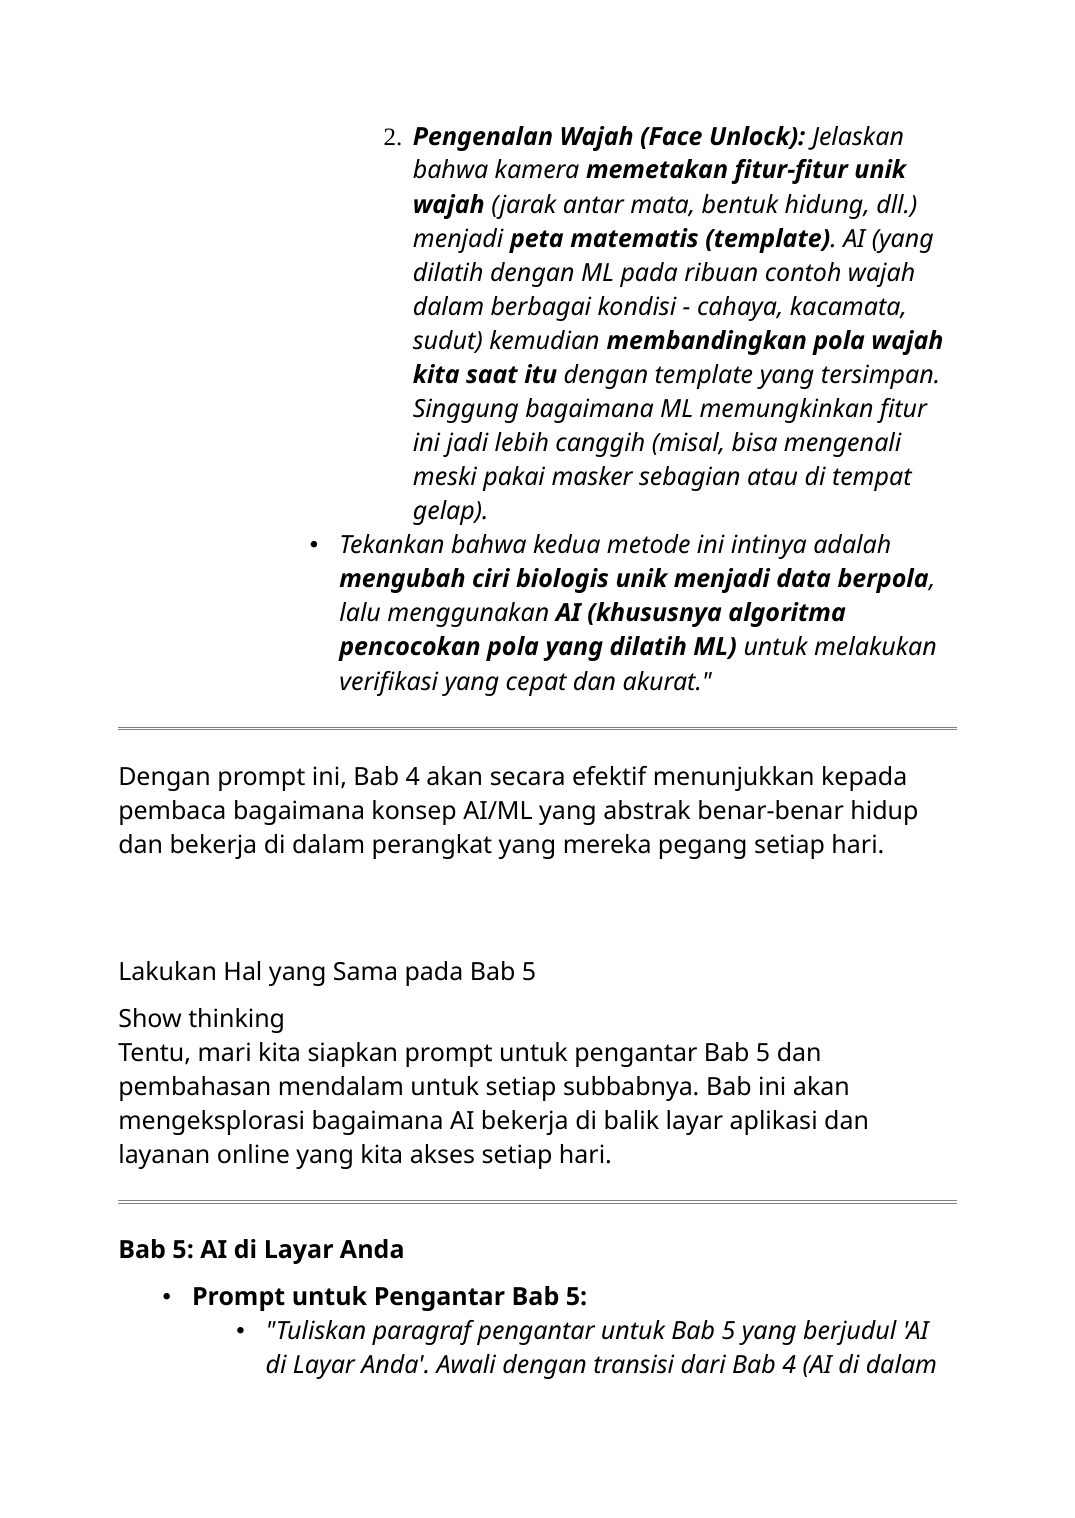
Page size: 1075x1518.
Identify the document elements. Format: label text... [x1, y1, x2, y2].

list Prompt untuk Pengantar Bab 5: [162, 1279, 957, 1313]
text Show thinking [118, 1000, 957, 1034]
text Bab 5: AI di Layar Anda [118, 1232, 957, 1266]
text Tentu, mari kita siapkan prompt untuk pengantar Bab 5 dan pembahasan mendalam untuk setiap subbabnya. Bab ini akan mengeksplorasi bagaimana AI bekerja di balik layar aplikasi dan layanan online yang kita akses setiap hari. [118, 1034, 957, 1171]
list Tekankan bahwa kedua metode ini intinya adalah mengubah ciri biologis unik menjadi data berpola, lalu menggunakan AI (khususnya algoritma pencocokan pola yang dilatih ML) untuk melakukan verifikasi yang cepat dan akurat." [309, 527, 957, 697]
list Pengenalan Wajah (Face Unlock): Jelaskan bahwa kamera memetakan fitur-fitur unik wajah (jarak antar mata, bentuk hidung, dll.) menjadi peta matematis (template). AI (yang dilatih dengan ML pada ribuan contoh wajah dalam berbagai kondisi - cahaya, kacamata, sudut) kemudian membandingkan pola wajah kita saat itu dengan template yang tersimpan. Singgung bagaimana ML memungkinkan fitur ini jadi lebih canggih (misal, bisa mengenali meski pakai masker sebagian atau di tempat gelap). [383, 118, 957, 527]
list "Tuliskan paragraf pengantar untuk Bab 5 yang berjudul 'AI di Layar Anda'. Awali dengan transisi dari Bab 4 (AI di dalam [236, 1313, 957, 1381]
text Dengan prompt ini, Bab 4 akan secara efektif menunjukkan kepada pembaca bagaimana konsep AI/ML yang abstrak benar-benar hidup dan bekerja di dalam perangkat yang mereka pegang setiap hari. [118, 758, 957, 861]
text Lakukan Hal yang Sama pada Bab 5 [118, 954, 957, 988]
